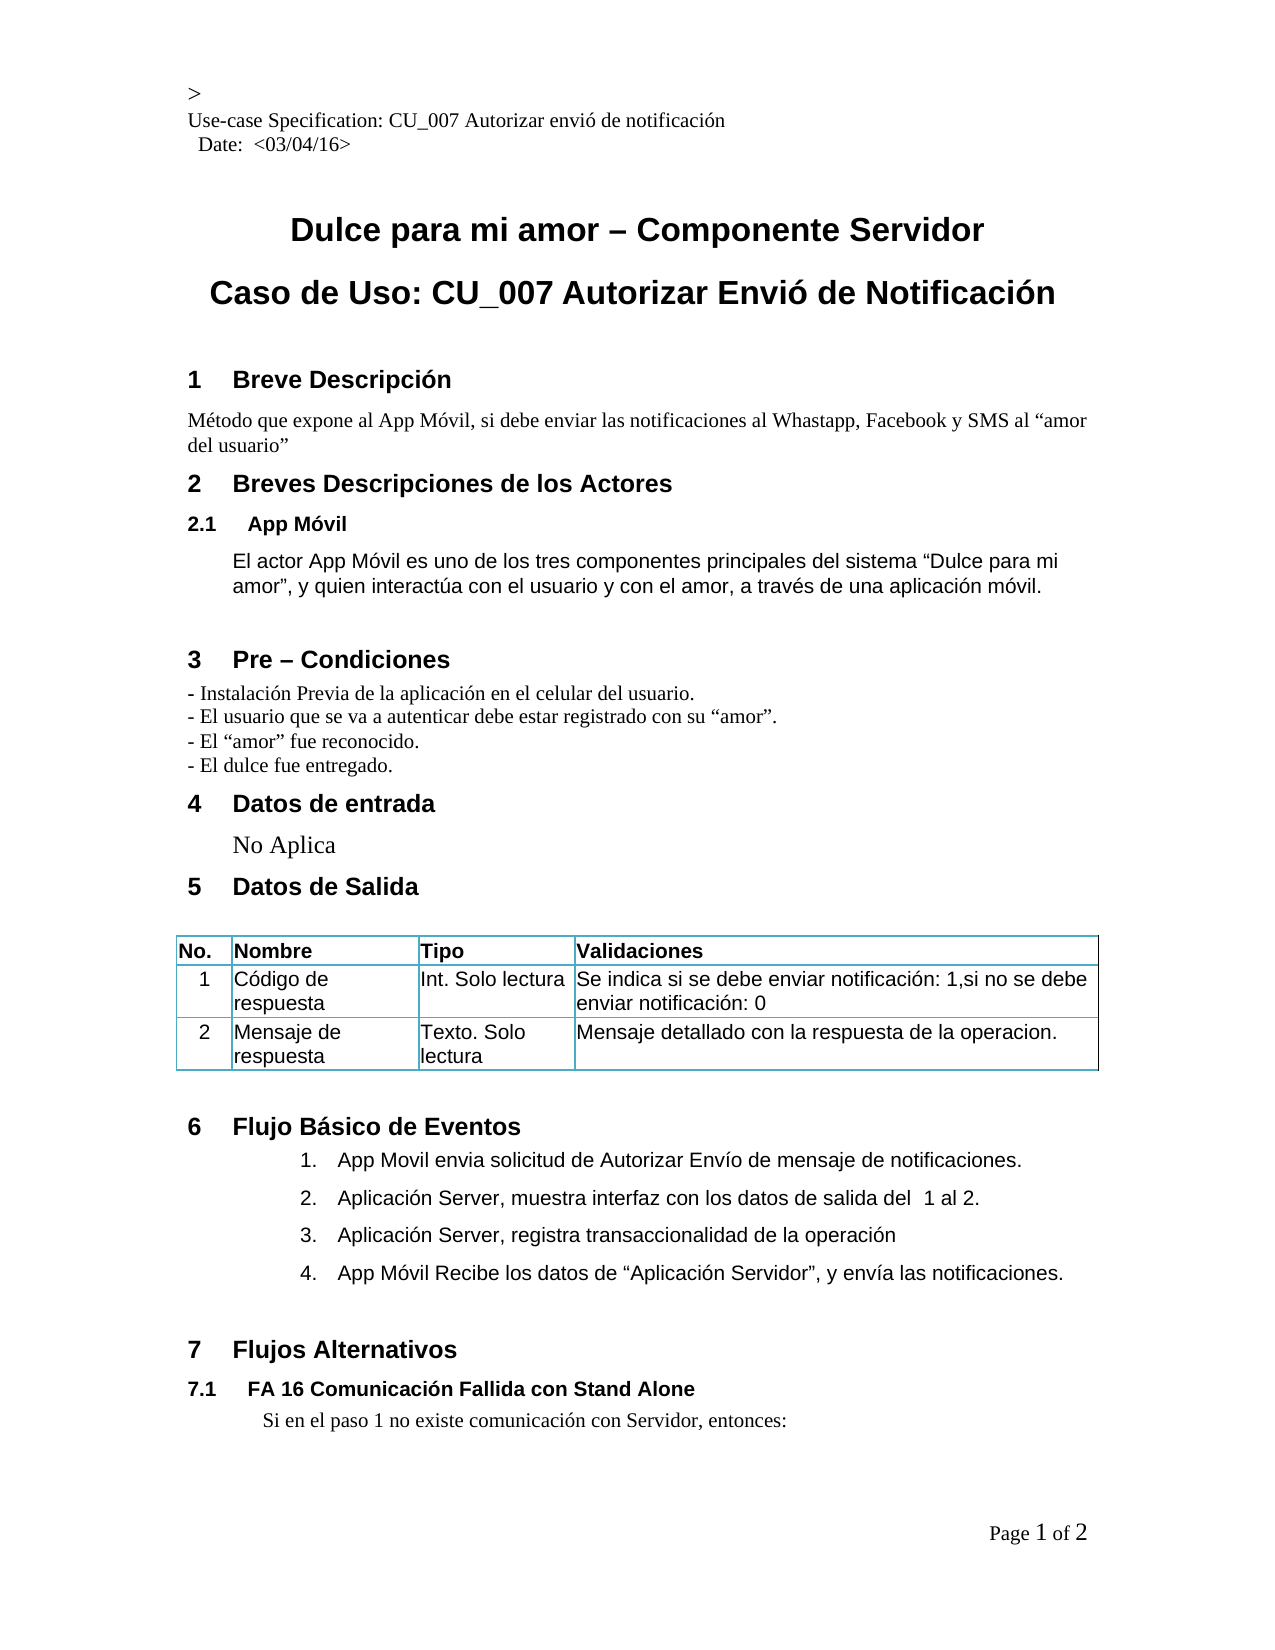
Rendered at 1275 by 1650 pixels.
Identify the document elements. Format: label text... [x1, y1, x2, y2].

table_cell Se indica si se debe enviar notificación: 1,si no se debe enviar notificación: 0 [576, 966, 1098, 1017]
table_cell 1 [177, 966, 231, 1017]
subtitle Método que expone al App Móvil, si debe enviar las notificaciones al Whastapp, Facebook y SMS al “amor del usuario” [187, 407, 1087, 457]
list Aplicación Server, muestra interfaz con los datos de salida del 1 al 2. [300, 1184, 1087, 1209]
subtitle Flujo Básico de Eventos [187, 1112, 1087, 1141]
text - El “amor” fue reconocido. [187, 728, 1087, 753]
table_header Validaciones [576, 937, 1098, 964]
table_cell 2 [177, 1018, 231, 1069]
text - El usuario que se va a autenticar debe estar registrado con su “amor”. [187, 704, 1087, 728]
table_header Nombre [233, 937, 418, 964]
title Caso de Uso: CU_007 Autorizar Envió de Notificación [187, 273, 1087, 312]
subtitle FA 16 Comunicación Fallida con Stand Alone [187, 1376, 1087, 1401]
table_header Tipo [420, 937, 574, 964]
table_cell Int. Solo lectura [420, 966, 574, 1017]
subtitle App Móvil [187, 510, 1087, 535]
subtitle Breves Descripciones de los Actores [187, 469, 1087, 498]
table_header No. [177, 937, 231, 964]
text Si en el paso 1 no existe comunicación con Servidor, entonces: [262, 1407, 1087, 1432]
title Dulce para mi amor – Componente Servidor [187, 210, 1087, 248]
table_cell Texto. Solo lectura [420, 1018, 574, 1069]
subtitle El actor App Móvil es uno de los tres componentes principales del sistema “Dulce para mi amor”, y quien interactúa con el usuario y con el amor, a través de una aplicación móvil. [232, 548, 1087, 598]
table_cell Mensaje de respuesta [233, 1018, 418, 1069]
subtitle Breve Descripción [187, 365, 1087, 394]
table_cell Mensaje detallado con la respuesta de la operacion. [576, 1018, 1098, 1069]
list App Móvil Recibe los datos de “Aplicación Servidor”, y envía las notificaciones. [300, 1259, 1087, 1284]
subtitle Pre – Condiciones [187, 645, 1087, 674]
subtitle Datos de entrada [187, 789, 1087, 818]
text - Instalación Previa de la aplicación en el celular del usuario. [187, 680, 1087, 704]
table_cell Código de respuesta [233, 966, 418, 1017]
subtitle Datos de Salida [187, 872, 1087, 900]
list App Movil envia solicitud de Autorizar Envío de mensaje de notificaciones. [300, 1147, 1087, 1172]
subtitle No Aplica [232, 830, 1087, 859]
text - El dulce fue entregado. [187, 753, 1087, 777]
subtitle Flujos Alternativos [187, 1334, 1087, 1363]
list Aplicación Server, registra transaccionalidad de la operación [300, 1222, 1087, 1247]
